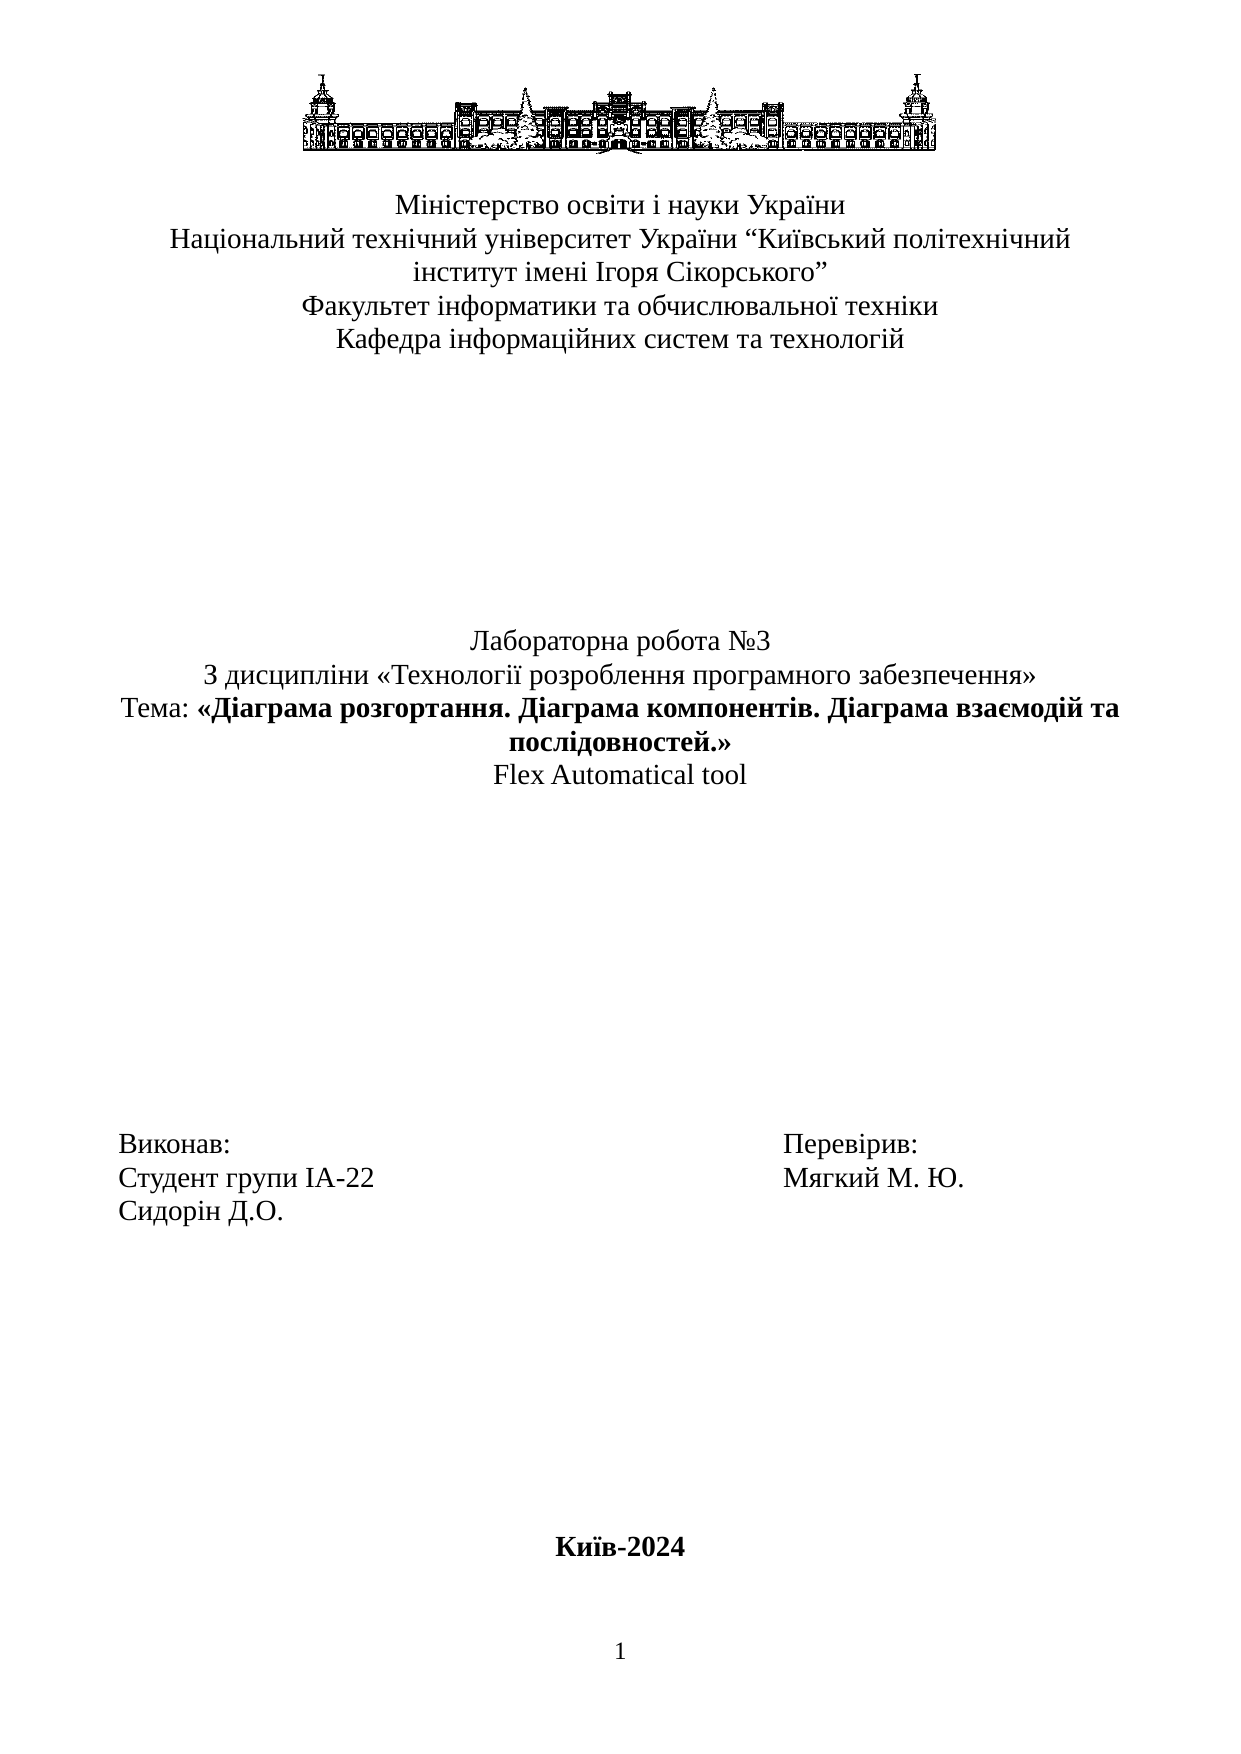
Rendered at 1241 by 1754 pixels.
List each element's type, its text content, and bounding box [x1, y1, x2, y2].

text Тема: «Діаграма розгортання. Діаграма компонентів. Діаграма взаємодій та послідовностей.» [118, 690, 1122, 757]
text Київ-2024 [118, 1529, 1122, 1562]
text Студент групи ІА-22 Мягкий М. Ю. [118, 1160, 1122, 1193]
text Міністерство освіти і науки України [118, 187, 1122, 221]
text Кафедра інформаційних систем та технологій [118, 321, 1122, 355]
text З дисципліни «Технології розроблення програмного забезпечення» [118, 657, 1122, 690]
text Виконав: Перевірив: [118, 1126, 1122, 1160]
text Лабораторна робота №3 [118, 623, 1122, 657]
text Національний технічний університет України “Київський політехнічний інститут імені Ігоря Сікорського” [118, 221, 1122, 288]
text Факультет інформатики та обчислювальної техніки [118, 288, 1122, 321]
text Flex Automatical tool [118, 757, 1122, 791]
text Сидорін Д.О. [118, 1193, 1122, 1227]
